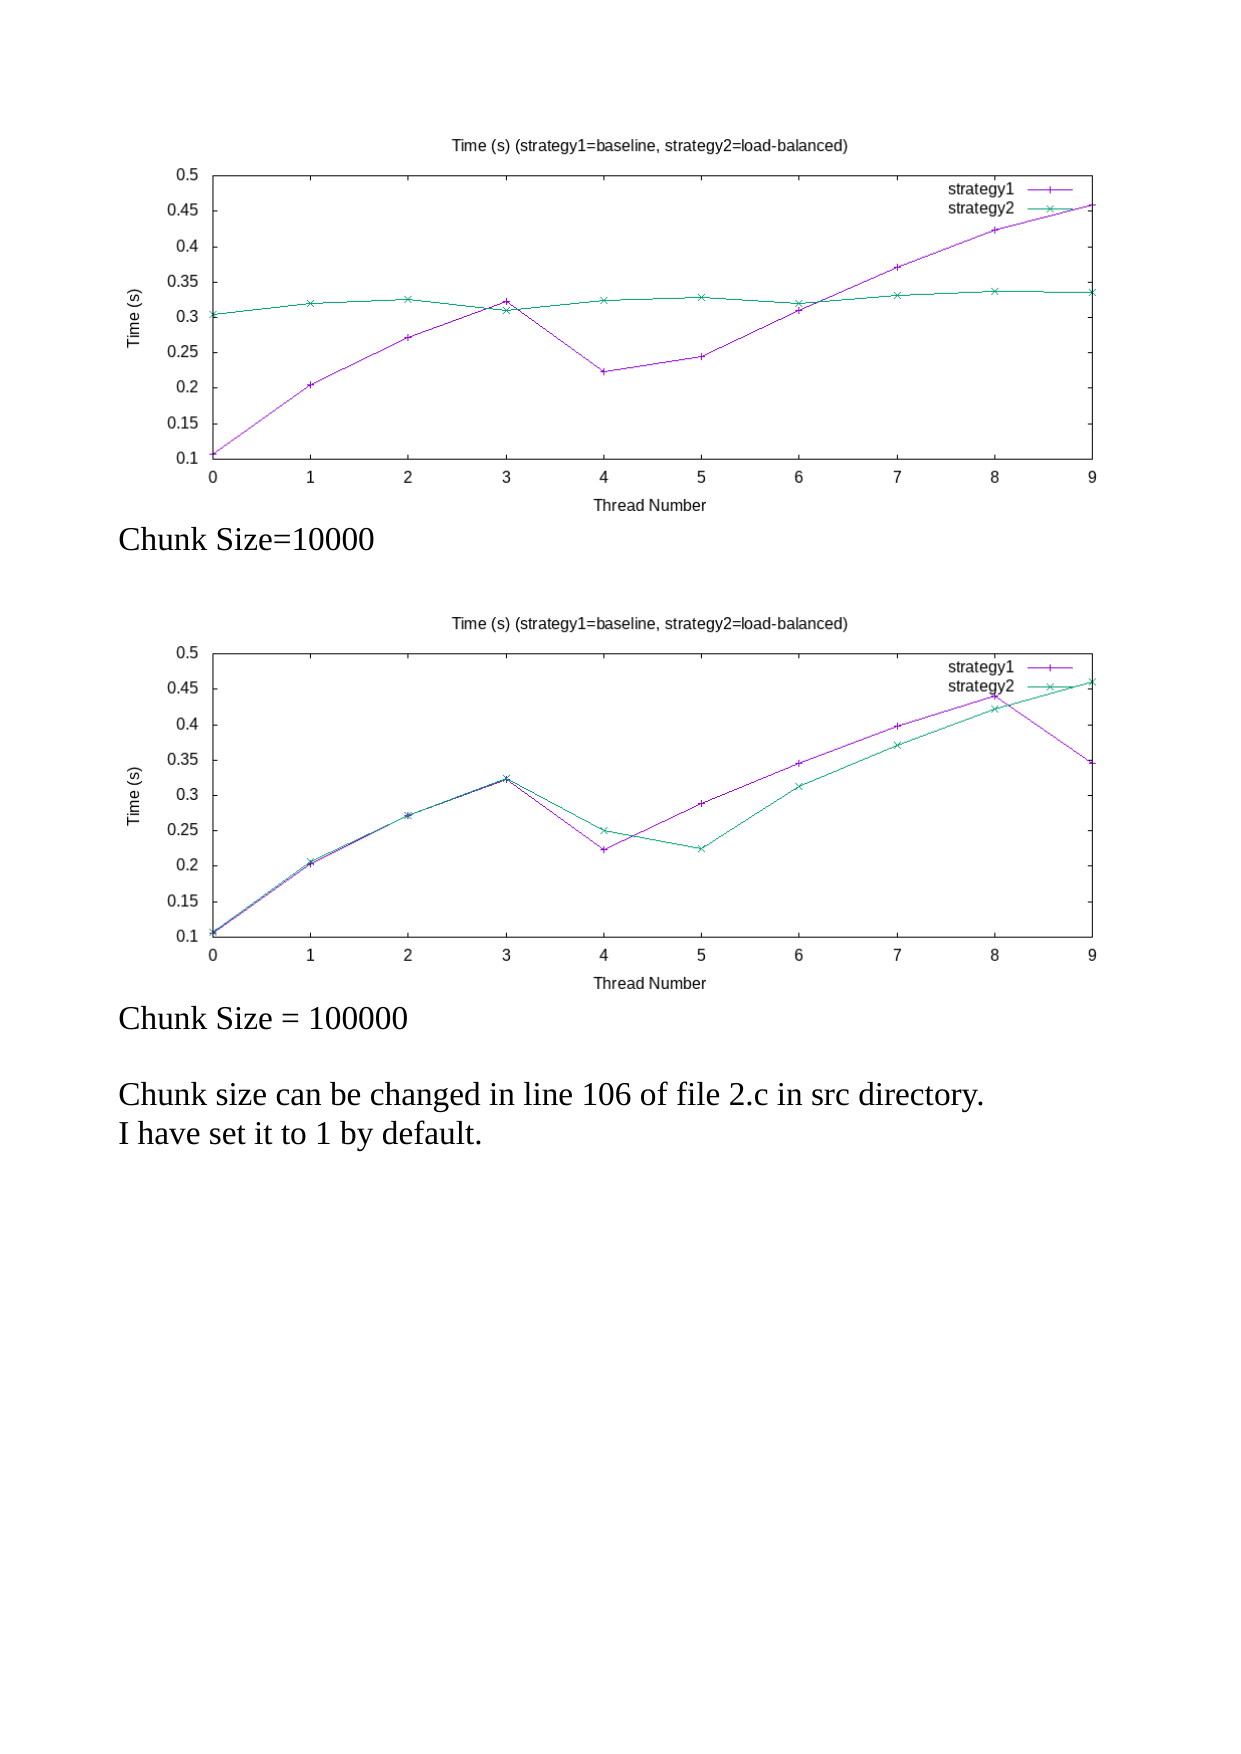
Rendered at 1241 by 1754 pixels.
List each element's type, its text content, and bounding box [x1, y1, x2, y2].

text Chunk Size = 100000 [118, 998, 1122, 1036]
picture [118, 118, 1123, 520]
picture [118, 596, 1123, 998]
text Chunk Size=10000 [118, 520, 1122, 558]
text Chunk size can be changed in line 106 of file 2.c in src directory. [118, 1074, 1122, 1113]
text I have set it to 1 by default. [118, 1113, 1122, 1151]
